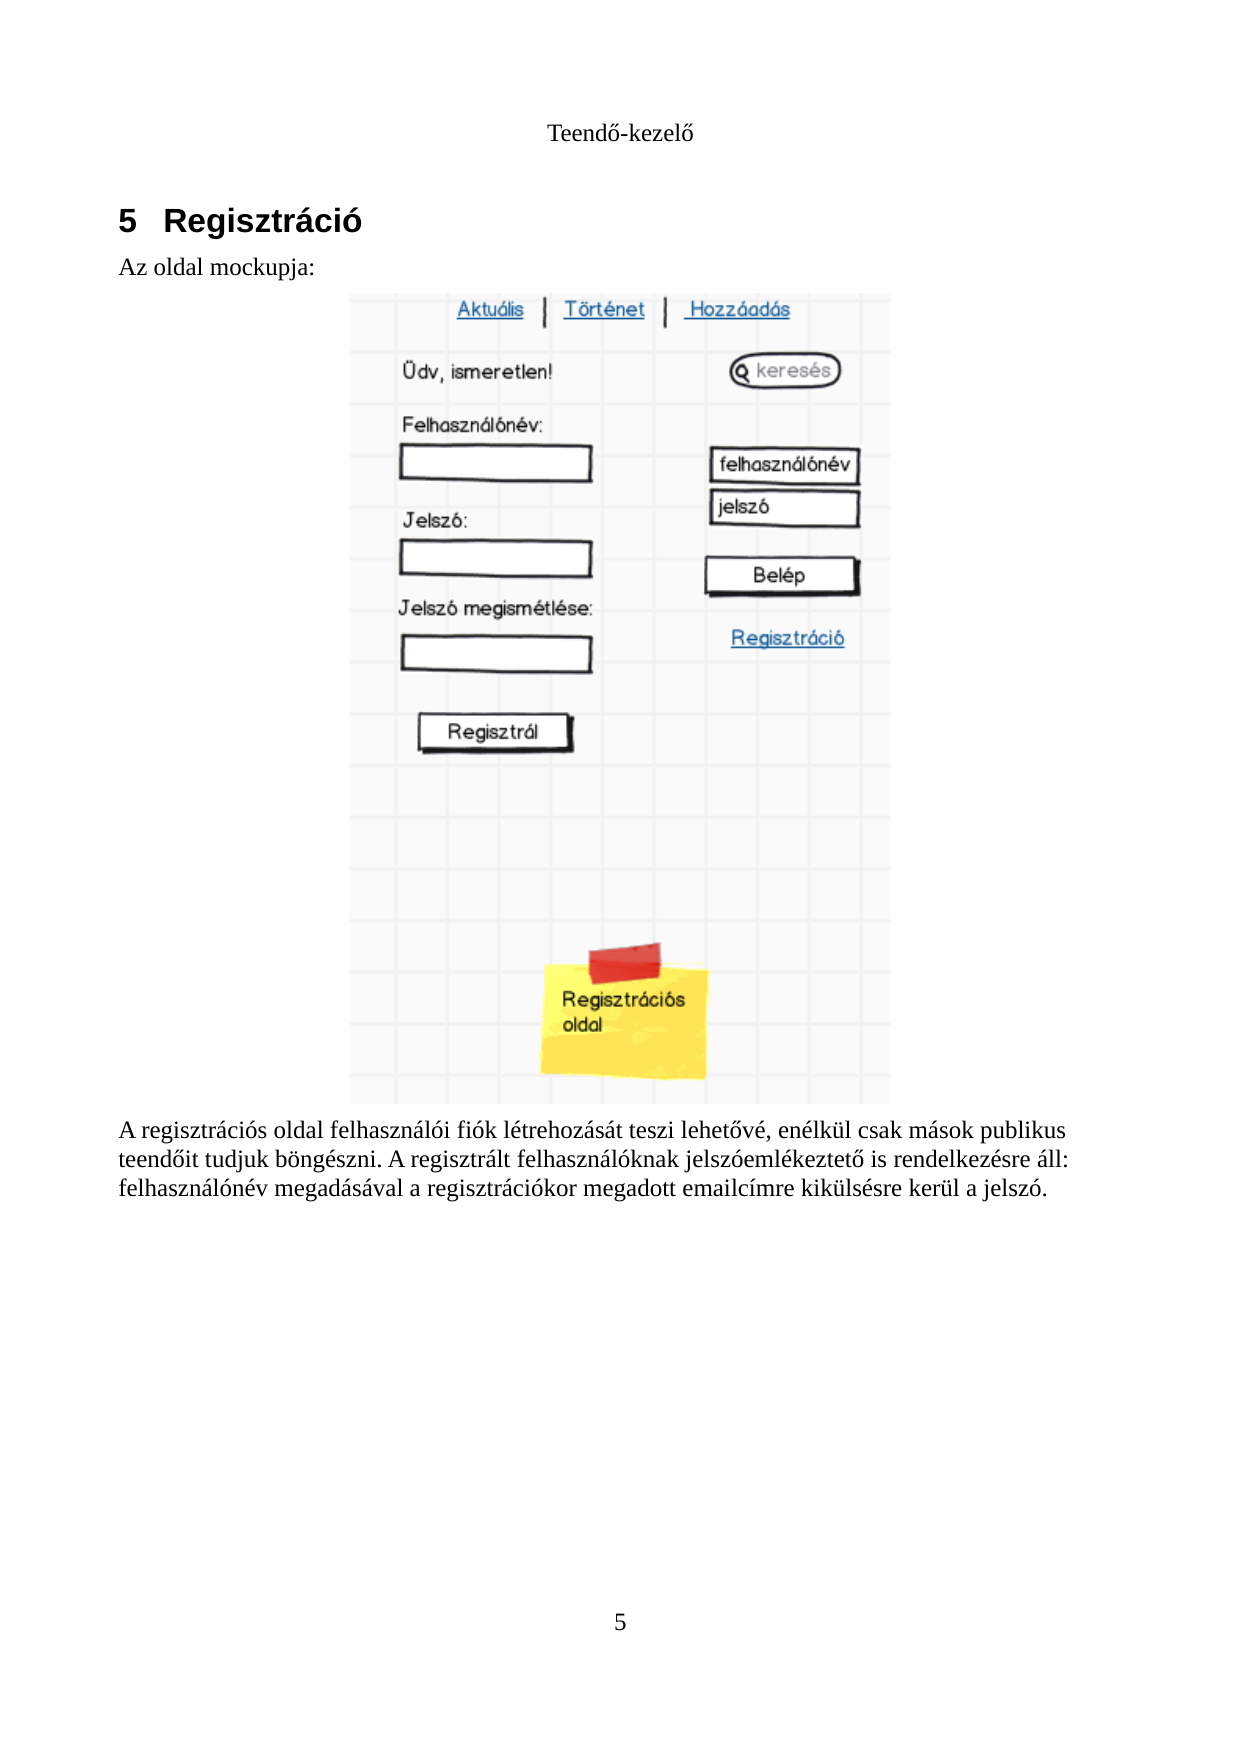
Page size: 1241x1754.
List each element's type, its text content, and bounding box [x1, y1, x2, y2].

text Az oldal mockupja: [118, 252, 1122, 281]
picture [349, 293, 891, 1104]
text A regisztrációs oldal felhasználói fiók létrehozását teszi lehetővé, enélkül csak mások publikus teendőit tudjuk böngészni. A regisztrált felhasználóknak jelszóemlékeztető is rendelkezésre áll: felhasználónév megadásával a regisztrációkor megadott emailcímre kikülsésre kerül a jelszó. [118, 1116, 1122, 1202]
subtitle Regisztráció [118, 201, 1122, 240]
